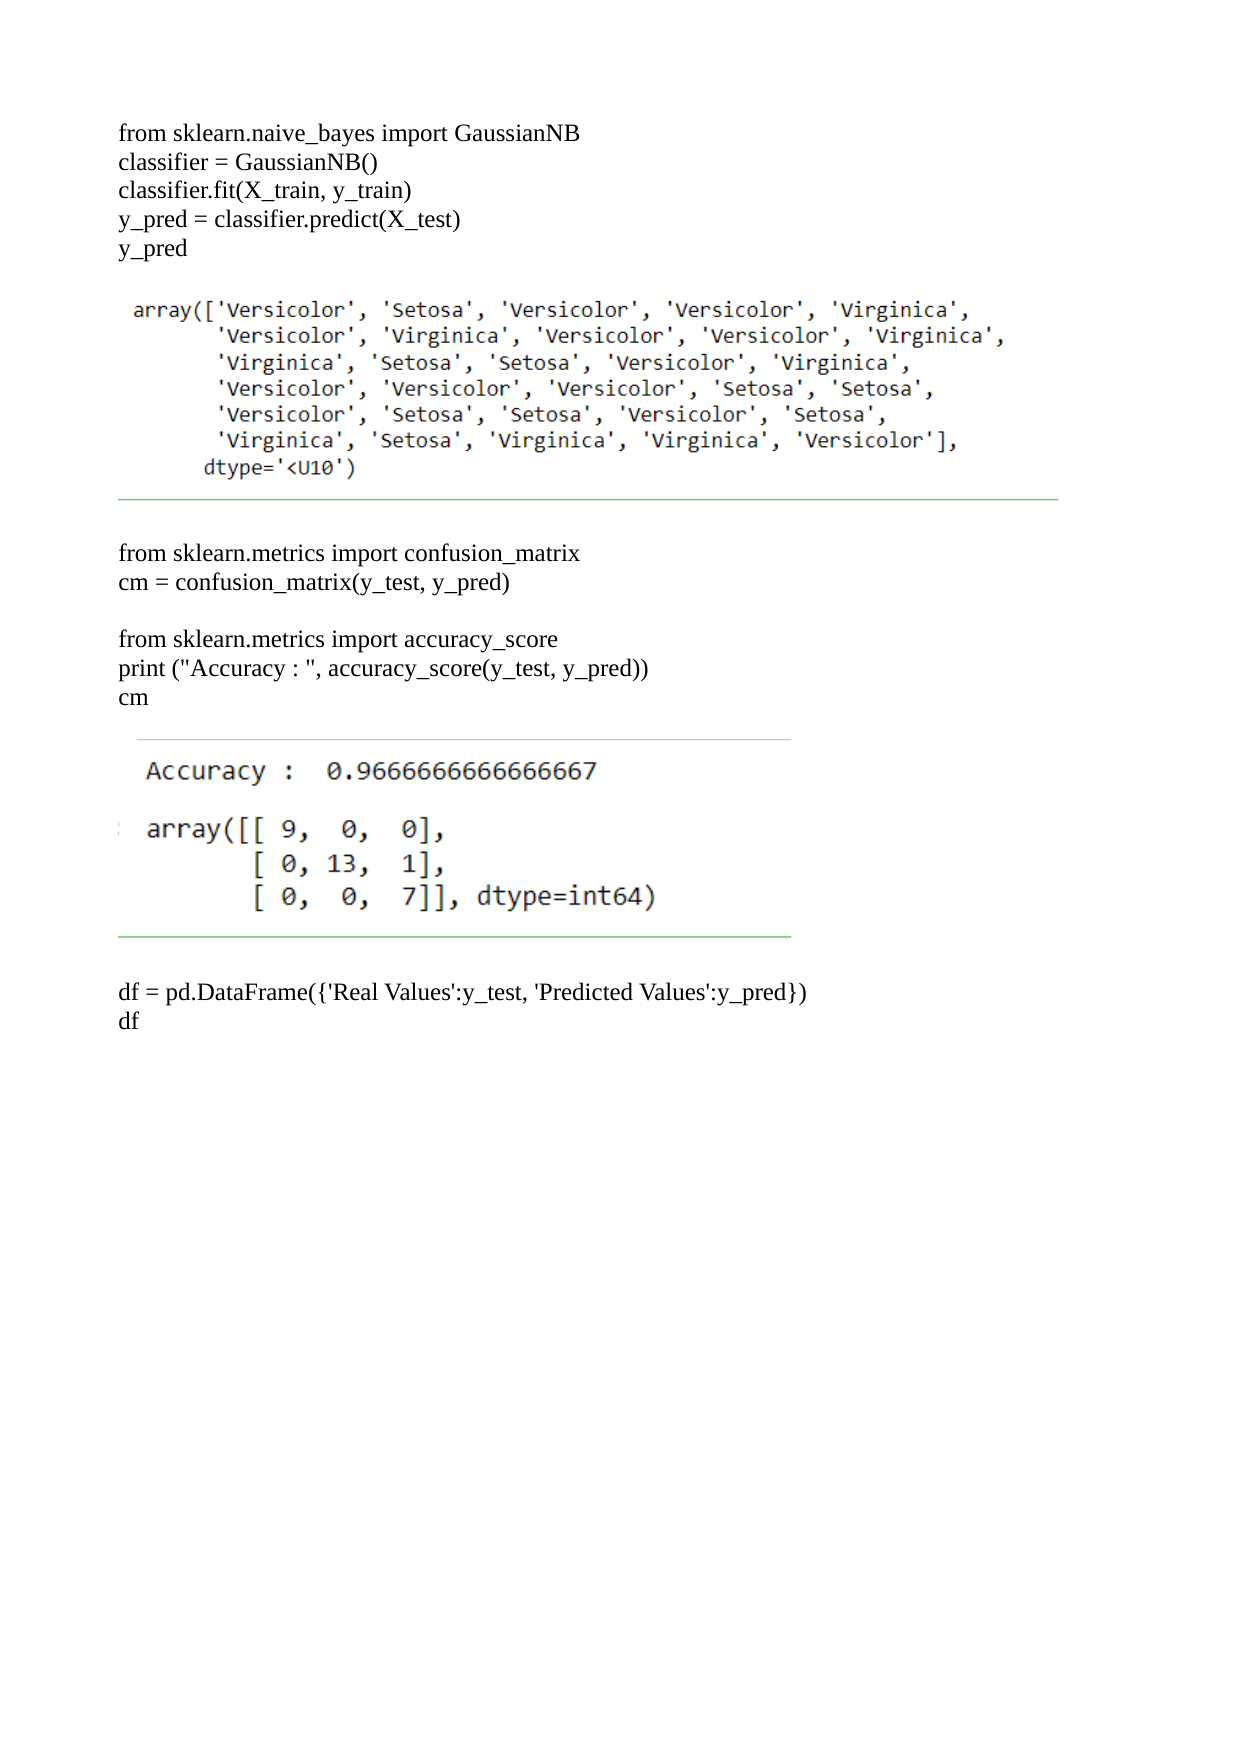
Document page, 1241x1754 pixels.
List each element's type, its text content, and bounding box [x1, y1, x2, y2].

text y_pred [118, 233, 1122, 262]
text from sklearn.naive_bayes import GaussianNB [118, 118, 1122, 147]
text cm [118, 682, 1122, 711]
text df = pd.DataFrame({'Real Values':y_test, 'Predicted Values':y_pred}) [118, 977, 1122, 1006]
text classifier = GaussianNB() [118, 147, 1122, 176]
text from sklearn.metrics import accuracy_score [118, 624, 1122, 653]
text cm = confusion_matrix(y_test, y_pred) [118, 567, 1122, 596]
text print ("Accuracy : ", accuracy_score(y_test, y_pred)) [118, 653, 1122, 682]
picture [118, 739, 792, 949]
text classifier.fit(X_train, y_train) [118, 176, 1122, 204]
text from sklearn.metrics import confusion_matrix [118, 538, 1122, 567]
text df [118, 1006, 1122, 1035]
picture [118, 290, 1059, 509]
text y_pred = classifier.predict(X_test) [118, 204, 1122, 233]
